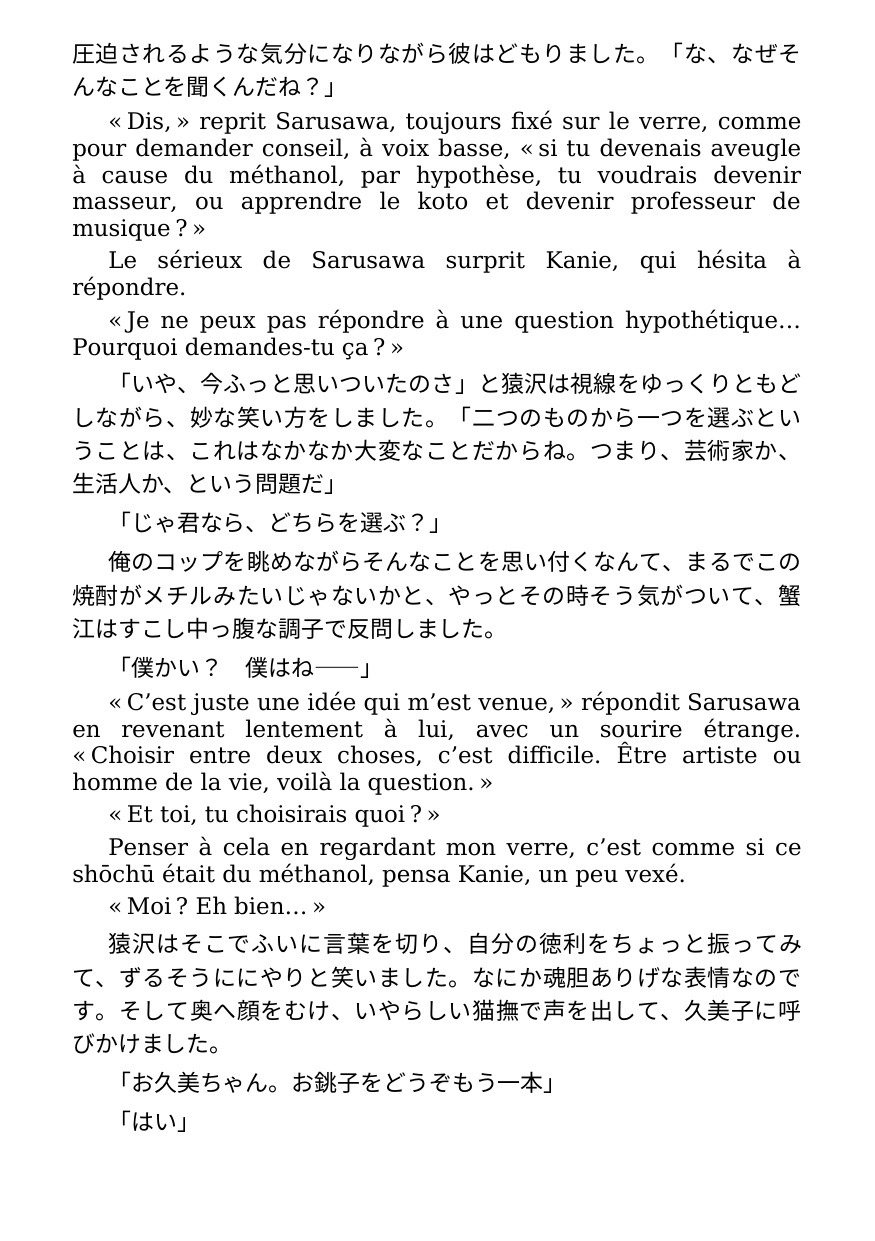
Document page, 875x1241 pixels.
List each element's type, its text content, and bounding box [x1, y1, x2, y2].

text Le sérieux de Sarusawa surprit Kanie, qui hésita à répondre. [72, 248, 802, 301]
text « Moi ? Eh bien… » [72, 893, 802, 920]
text 「僕かい？ 僕はね――」 [72, 650, 802, 683]
text 俺のコップを眺めながらそんなことを思い付くなんて、まるでこの焼酎がメチルみたいじゃないかと、やっとその時そう気がついて、蟹江はすこし中っ腹な調子で反問しました。 [72, 544, 802, 644]
text 「じゃ君なら、どちらを選ぶ？」 [72, 505, 802, 538]
text 圧迫されるような気分になりながら彼はどもりました。「な、なぜそんなことを聞くんだね？」 [72, 36, 802, 102]
text « Je ne peux pas répondre à une question hypothétique… Pourquoi demandes-tu ça ? » [72, 307, 802, 360]
text « Et toi, tu choisirais quoi ? » [72, 802, 802, 828]
text 猿沢はそこでふいに言葉を切り、自分の徳利をちょっと振ってみて、ずるそうににやりと笑いました。なにか魂胆ありげな表情なのです。そして奥へ顔をむけ、いやらしい猫撫で声を出して、久美子に呼びかけました。 [72, 926, 802, 1059]
text 「はい」 [72, 1104, 802, 1137]
text 「いや、今ふっと思いついたのさ」と猿沢は視線をゆっくりともどしながら、妙な笑い方をしました。「二つのものから一つを選ぶということは、これはなかなか大変なことだからね。つまり、芸術家か、生活人か、という問題だ」 [72, 366, 802, 499]
text 「お久美ちゃん。お銚子をどうぞもう一本」 [72, 1065, 802, 1098]
text « C’est juste une idée qui m’est venue, » répondit Sarusawa en revenant lentement à lui, avec un sourire étrange. « Choisir entre deux choses, c’est difficile. Être artiste ou homme de la vie, voilà la question. » [72, 689, 802, 796]
text « Dis, » reprit Sarusawa, toujours fixé sur le verre, comme pour demander conseil, à voix basse, « si tu devenais aveugle à cause du méthanol, par hypothèse, tu voudrais devenir masseur, ou apprendre le koto et devenir professeur de musique ? » [72, 108, 802, 242]
text Penser à cela en regardant mon verre, c’est comme si ce shōchū était du méthanol, pensa Kanie, un peu vexé. [72, 834, 802, 888]
